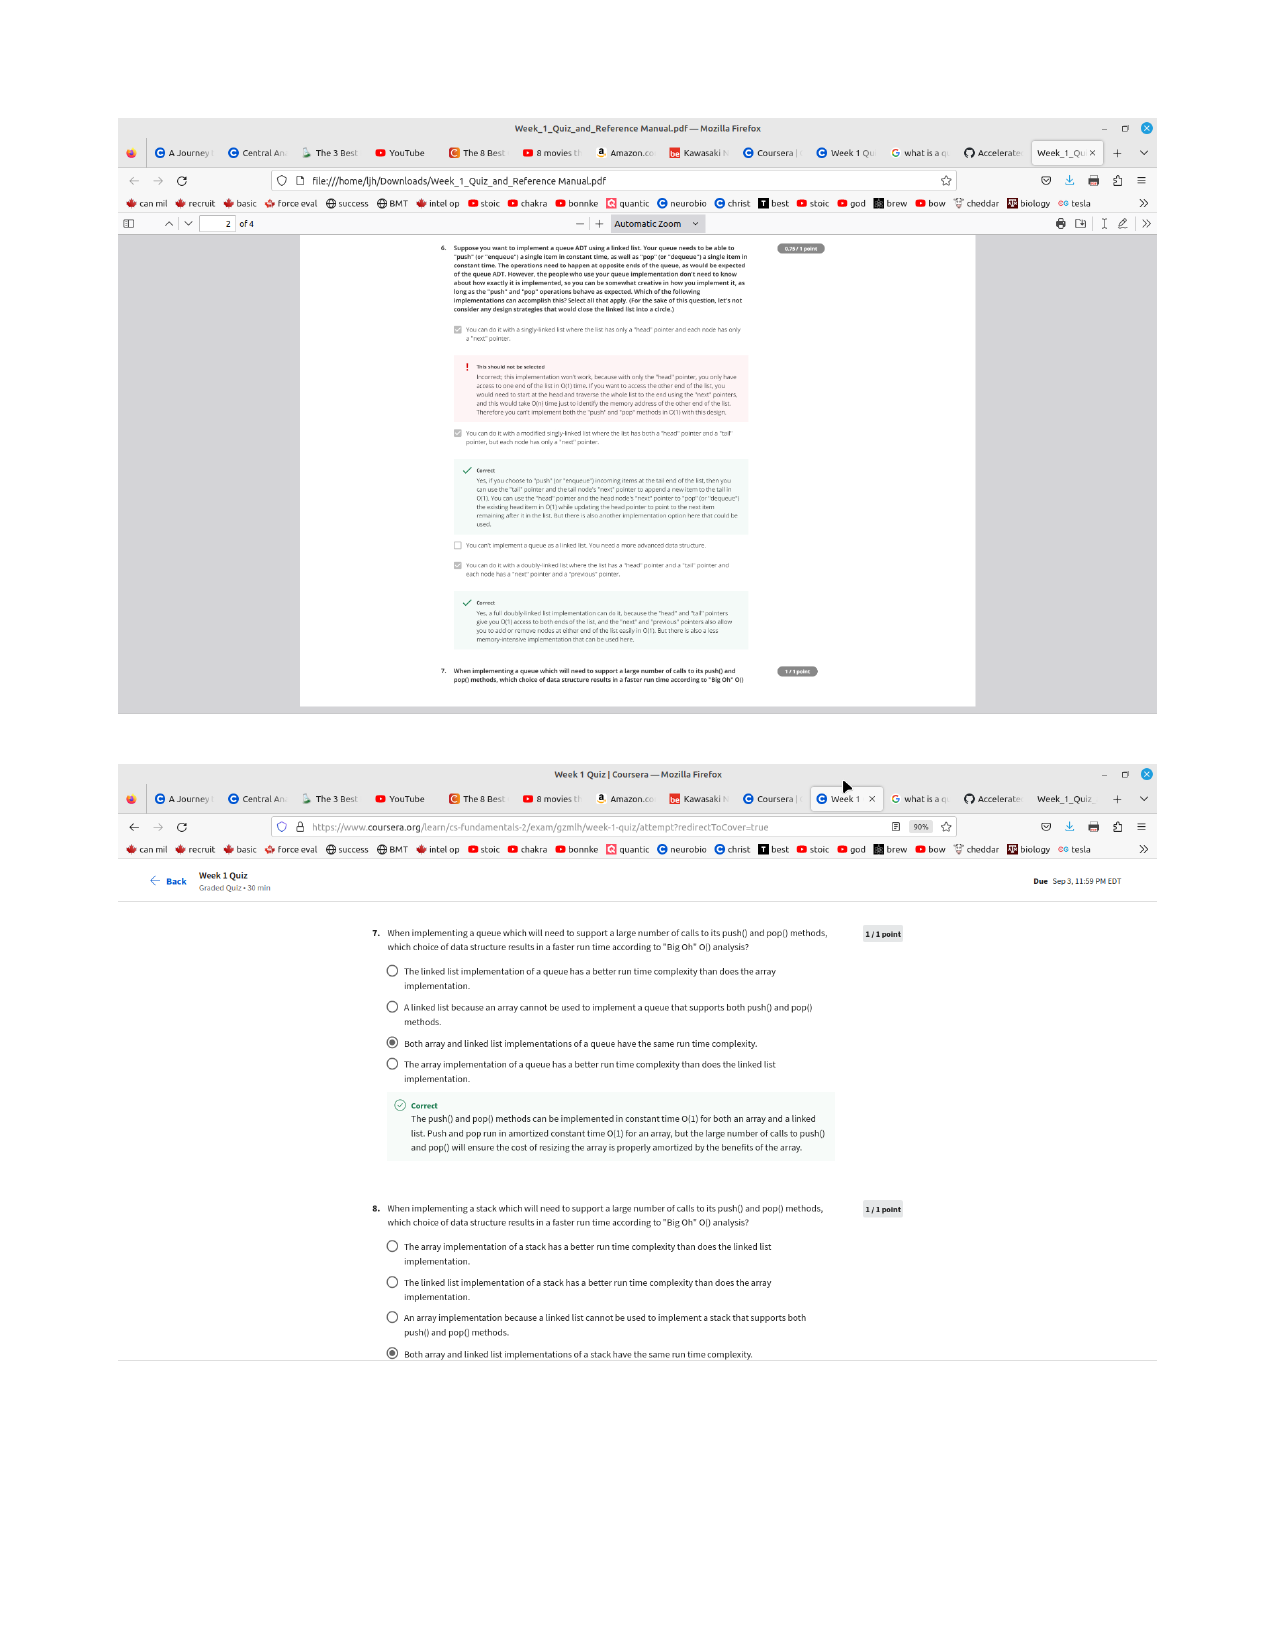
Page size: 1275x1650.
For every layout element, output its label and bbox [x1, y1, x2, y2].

picture [118, 118, 1157, 714]
picture [118, 764, 1157, 1361]
